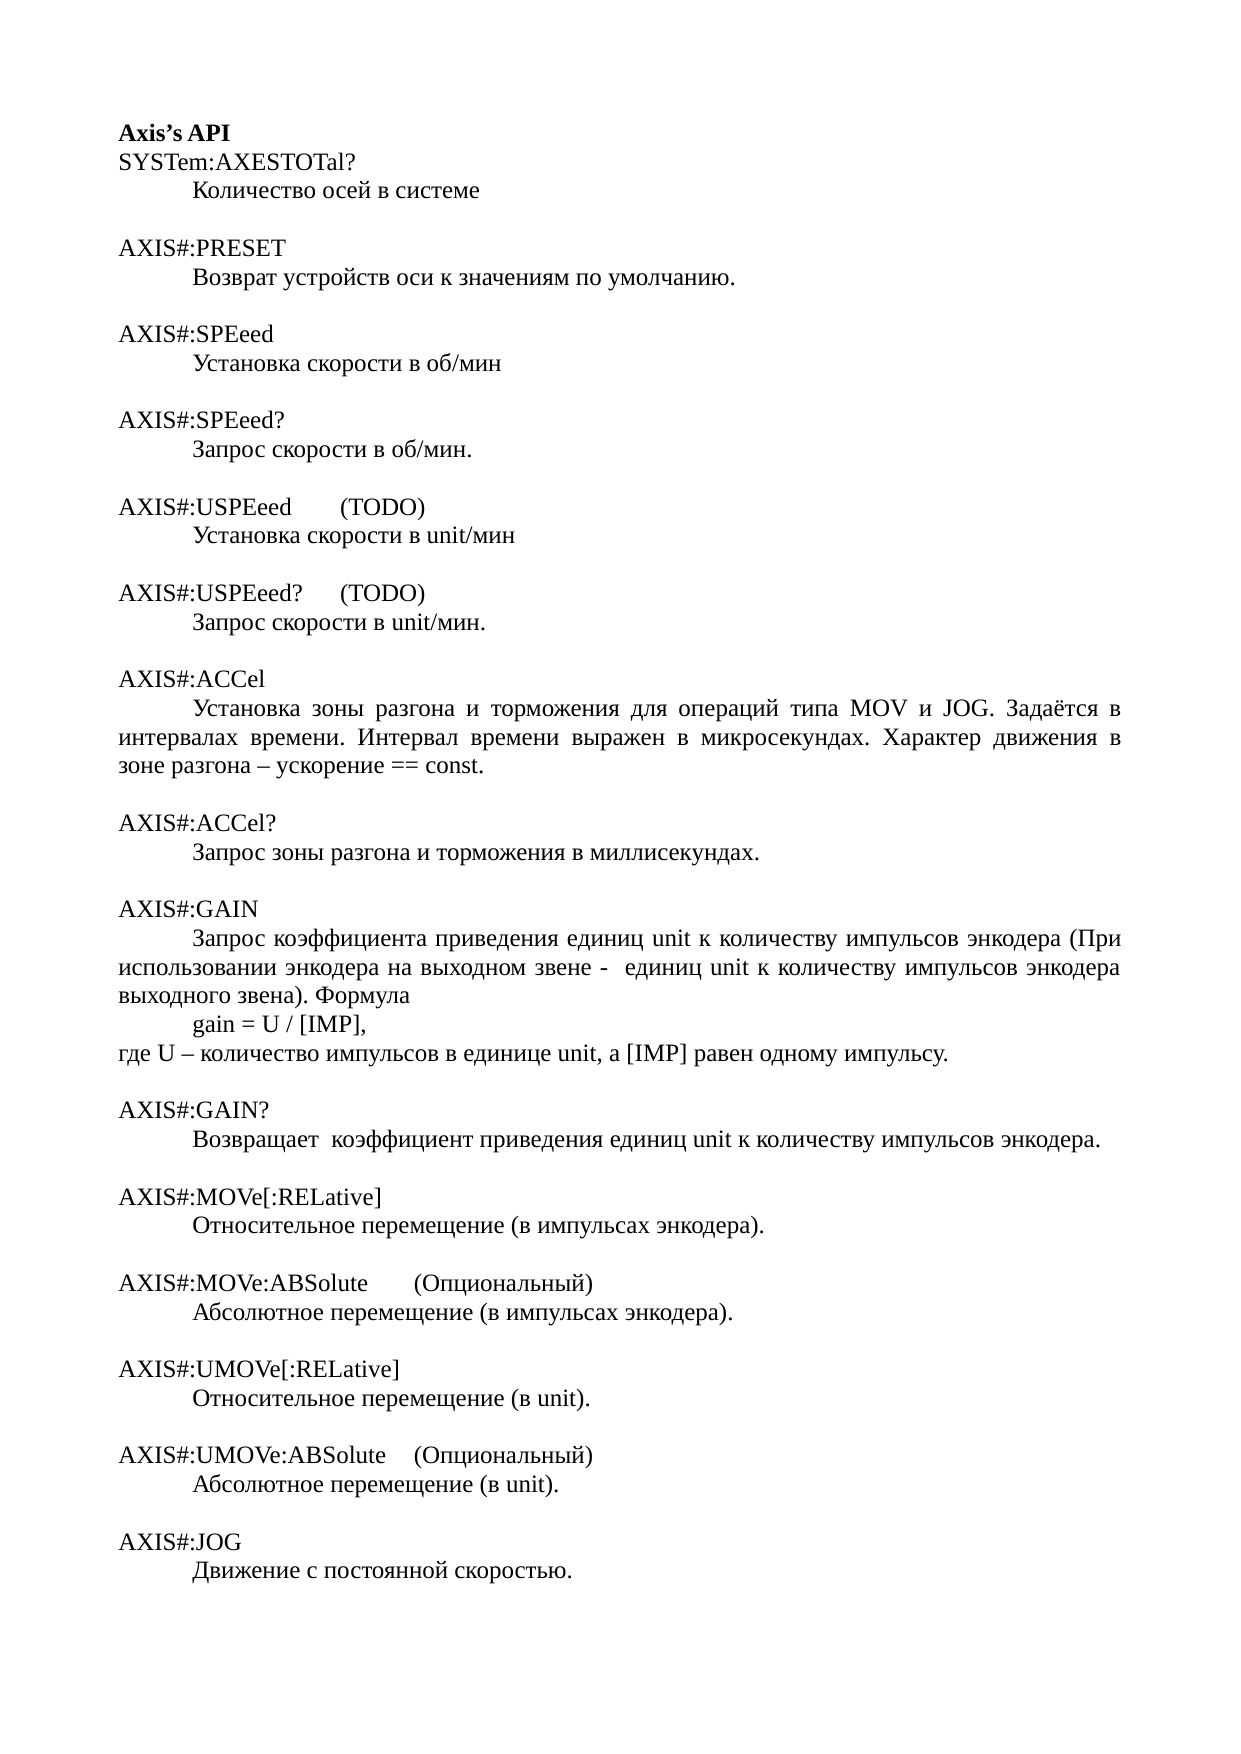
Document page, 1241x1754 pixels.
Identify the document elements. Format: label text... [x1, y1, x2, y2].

text AXIS#:PRESET [118, 233, 1122, 262]
text SYSTem:AXESTOTal? [118, 147, 1122, 176]
text Запрос скорости в unit/мин. [118, 607, 1122, 636]
text AXIS#:ACCel? [118, 808, 1122, 837]
text Axis’s API [118, 118, 1122, 147]
text AXIS#:SPEeed [118, 319, 1122, 348]
text Абсолютное перемещение (в импульсах энкодера). [118, 1297, 1122, 1326]
text Установка скорости в unit/мин [118, 521, 1122, 549]
text Возврат устройств оси к значениям по умолчанию. [118, 262, 1122, 291]
text Запрос коэффициента приведения единиц unit к количеству импульсов энкодера (При использовании энкодера на выходном звене - единиц unit к количеству импульсов энкодера выходного звена). Формула [118, 923, 1122, 1009]
text Движение с постоянной скоростью. [118, 1556, 1122, 1584]
text Относительное перемещение (в импульсах энкодера). [118, 1211, 1122, 1239]
text AXIS#:UMOVe:ABSolute (Опциональный) [118, 1441, 1122, 1469]
text AXIS#:USPEeed? (TODO) [118, 578, 1122, 607]
text AXIS#:MOVe:ABSolute (Опциональный) [118, 1268, 1122, 1297]
text AXIS#:GAIN? [118, 1096, 1122, 1124]
text Установка скорости в об/мин [118, 348, 1122, 377]
text AXIS#:UMOVe[:RELative] [118, 1354, 1122, 1383]
text AXIS#:USPEeed (TODO) [118, 492, 1122, 521]
text AXIS#:SPEeed? [118, 406, 1122, 434]
text Установка зоны разгона и торможения для операций типа MOV и JOG. Задаётся в интервалах времени. Интервал времени выражен в микросекундах. Характер движения в зоне разгона – ускорение == const. [118, 693, 1122, 779]
text AXIS#:ACCel [118, 664, 1122, 693]
text Запрос зоны разгона и торможения в миллисекундах. [118, 837, 1122, 866]
text Количество осей в системе [118, 176, 1122, 204]
text AXIS#:GAIN [118, 894, 1122, 923]
text Относительное перемещение (в unit). [118, 1383, 1122, 1412]
text Абсолютное перемещение (в unit). [118, 1469, 1122, 1498]
text где U – количество импульсов в единице unit, а [IMP] равен одному импульсу. [118, 1038, 1122, 1067]
text Запрос скорости в об/мин. [118, 434, 1122, 463]
text Возвращает коэффициент приведения единиц unit к количеству импульсов энкодера. [118, 1124, 1122, 1153]
text AXIS#:JOG [118, 1527, 1122, 1556]
text AXIS#:MOVe[:RELative] [118, 1182, 1122, 1211]
text gain = U / [IMP], [118, 1009, 1122, 1038]
